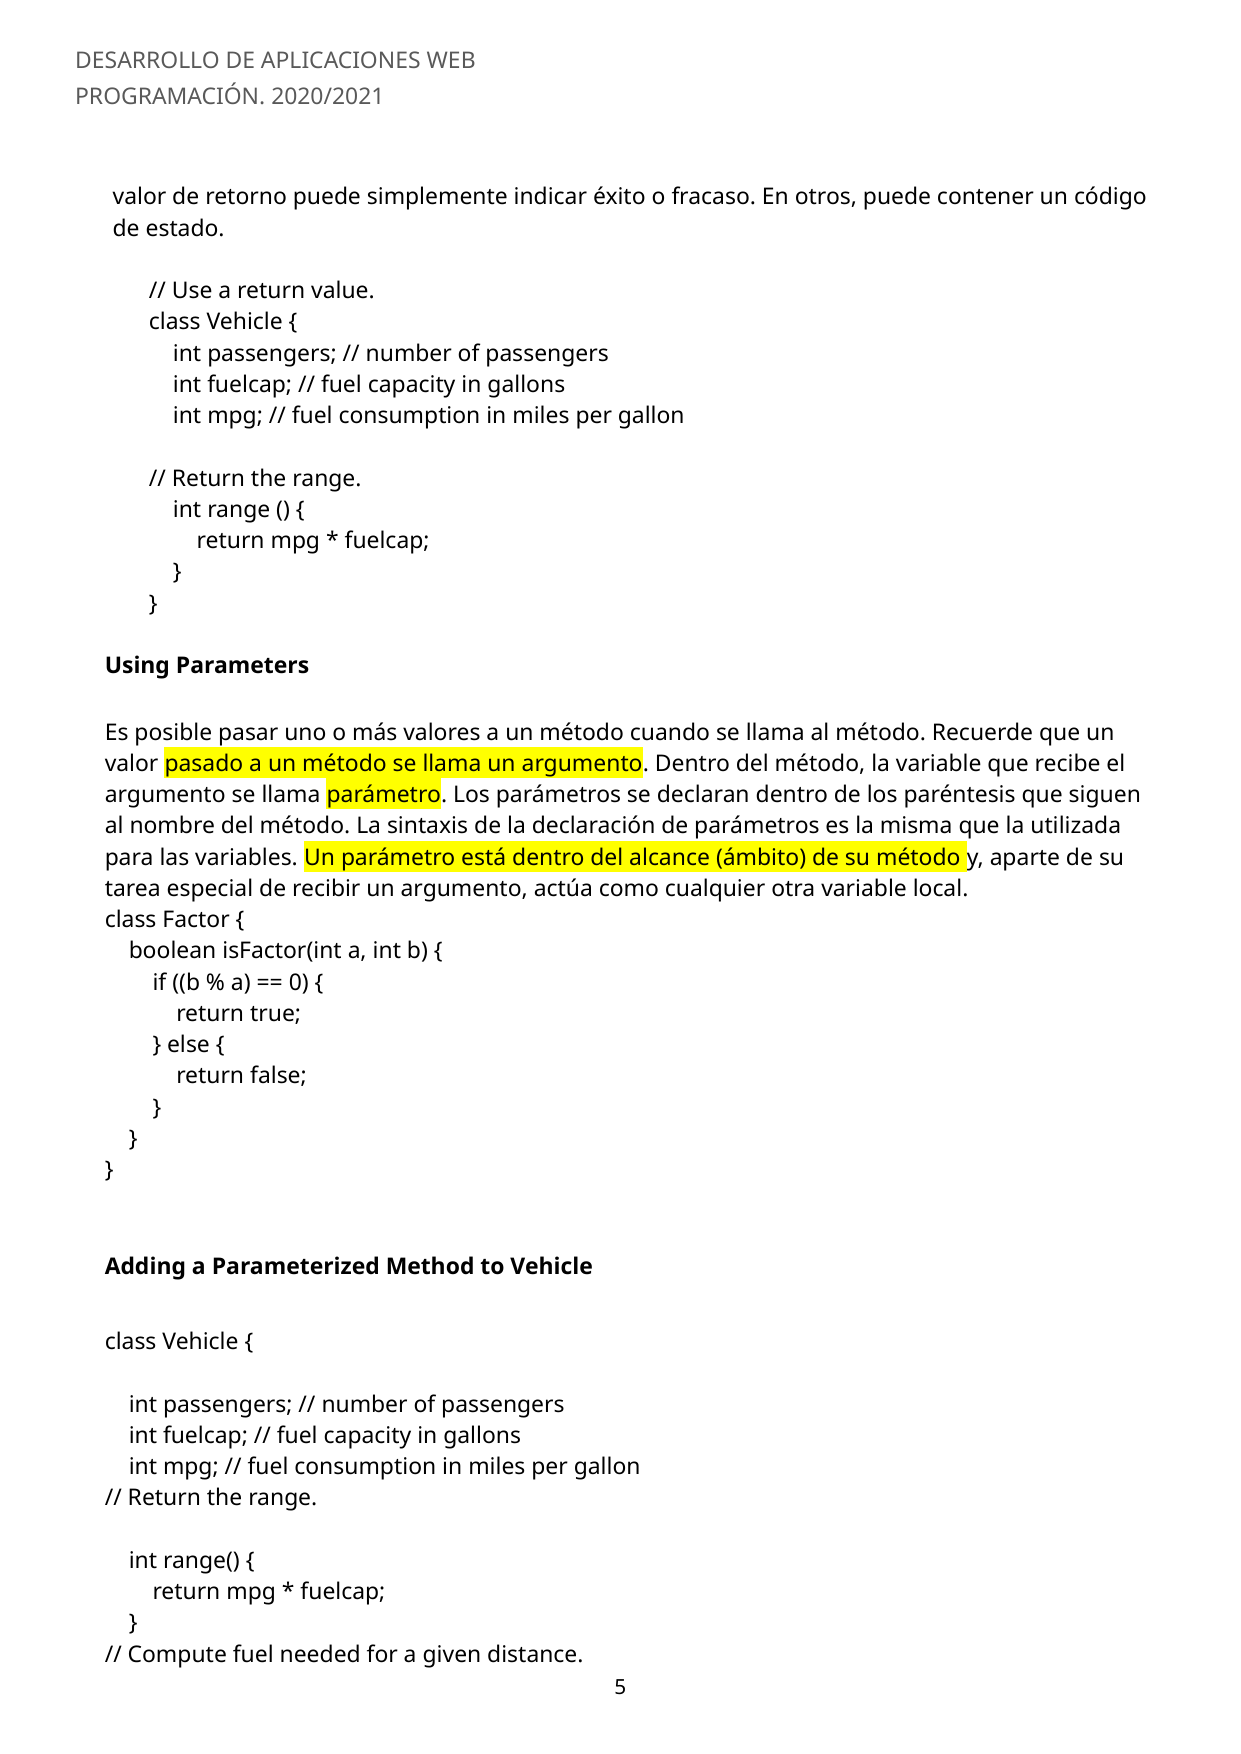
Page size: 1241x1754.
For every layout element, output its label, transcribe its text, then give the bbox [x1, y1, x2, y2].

text Using Parameters [75, 643, 1165, 680]
text } [75, 1122, 1165, 1153]
text // Use a return value. [149, 274, 1165, 305]
text int range () { [149, 493, 1165, 524]
text int fuelcap; // fuel capacity in gallons [149, 368, 1165, 399]
text valor de retorno puede simplemente indicar éxito o fracaso. En otros, puede contener un código de estado. [112, 180, 1165, 243]
text int mpg; // fuel consumption in miles per gallon [149, 399, 1165, 430]
text return true; [75, 997, 1165, 1028]
text // Compute fuel needed for a given distance. [75, 1637, 1165, 1669]
text class Vehicle { [149, 305, 1165, 336]
text class Vehicle { [75, 1325, 1165, 1356]
text if ((b % a) == 0) { [75, 966, 1165, 997]
text // Return the range. [75, 1481, 1165, 1512]
text int mpg; // fuel consumption in miles per gallon [75, 1450, 1165, 1481]
text } else { [75, 1028, 1165, 1059]
text class Factor { [75, 903, 1165, 934]
text } [75, 1606, 1165, 1637]
text boolean isFactor(int a, int b) { [75, 934, 1165, 966]
text return mpg * fuelcap; [149, 524, 1165, 555]
text Es posible pasar uno o más valores a un método cuando se llama al método. Recuerde que un valor pasado a un método se llama un argumento. Dentro del método, la variable que recibe el argumento se llama parámetro. Los parámetros se declaran dentro de los paréntesis que siguen al nombre del método. La sintaxis de la declaración de parámetros es la misma que la utilizada para las variables. Un parámetro está dentro del alcance (ámbito) de su método y, aparte de su tarea especial de recibir un argumento, actúa como cualquier otra variable local. [104, 716, 1165, 903]
text } [75, 1091, 1165, 1122]
text // Return the range. [149, 461, 1165, 493]
text return mpg * fuelcap; [75, 1575, 1165, 1606]
text int passengers; // number of passengers [75, 1387, 1165, 1419]
text int range() { [75, 1544, 1165, 1575]
text int fuelcap; // fuel capacity in gallons [75, 1419, 1165, 1450]
text } [149, 555, 1165, 586]
text return false; [75, 1059, 1165, 1091]
text int passengers; // number of passengers [149, 336, 1165, 368]
text Adding a Parameterized Method to Vehicle [75, 1250, 1165, 1281]
text } [75, 1153, 1165, 1184]
text } [149, 586, 1165, 618]
